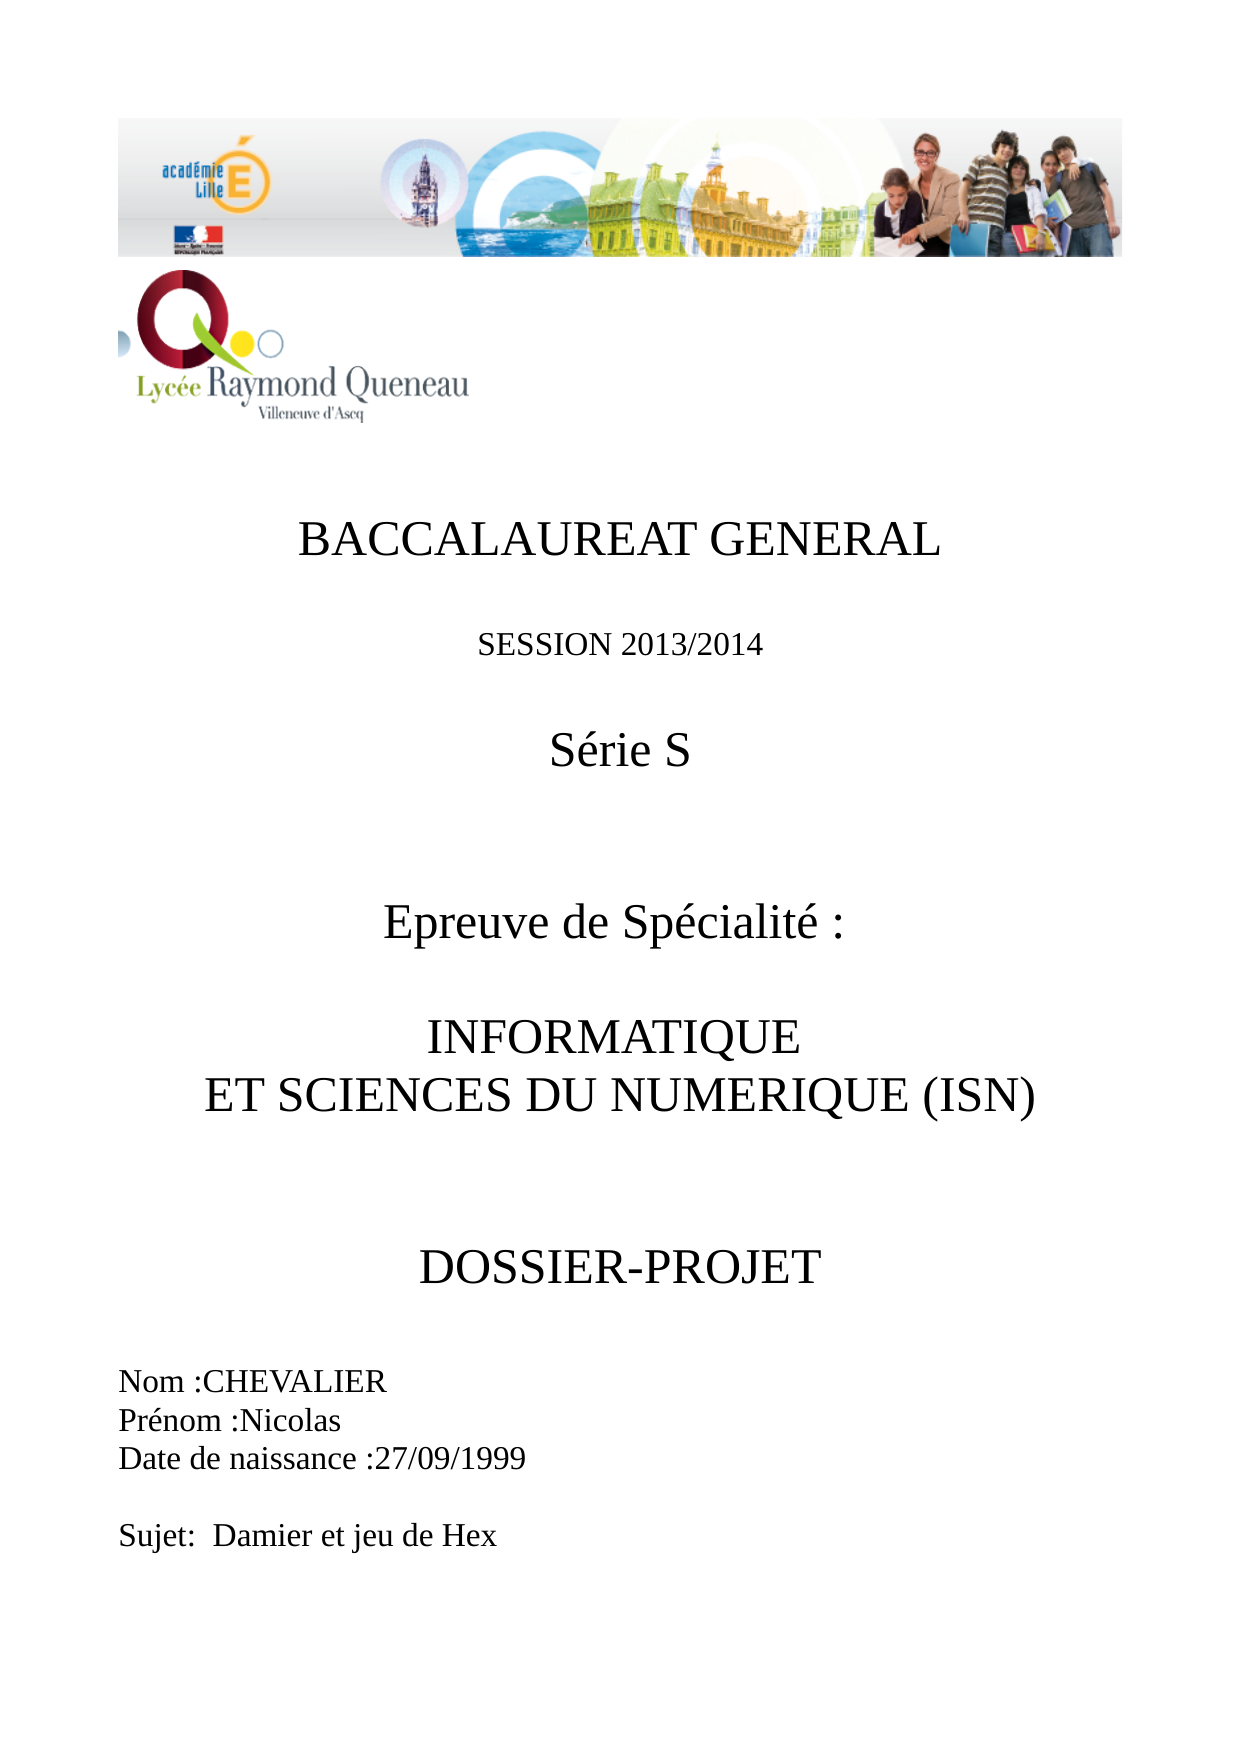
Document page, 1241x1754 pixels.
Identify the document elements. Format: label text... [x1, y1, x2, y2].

text Série S [118, 719, 1122, 777]
text Prénom :Nicolas [118, 1400, 1122, 1438]
picture [118, 118, 1123, 257]
text Nom :CHEVALIER [118, 1362, 1122, 1400]
text Sujet: Damier et jeu de Hex [118, 1515, 1122, 1553]
text Epreuve de Spécialité : [118, 892, 1122, 949]
text DOSSIER-PROJET [118, 1237, 1122, 1294]
text Date de naissance :27/09/1999 [118, 1438, 1122, 1477]
text INFORMATIQUE [118, 1007, 1122, 1064]
text SESSION 2013/2014 [118, 624, 1122, 662]
text BACCALAUREAT GENERAL [118, 509, 1122, 566]
picture [118, 270, 469, 423]
text ET SCIENCES DU NUMERIQUE (ISN) [118, 1064, 1122, 1122]
